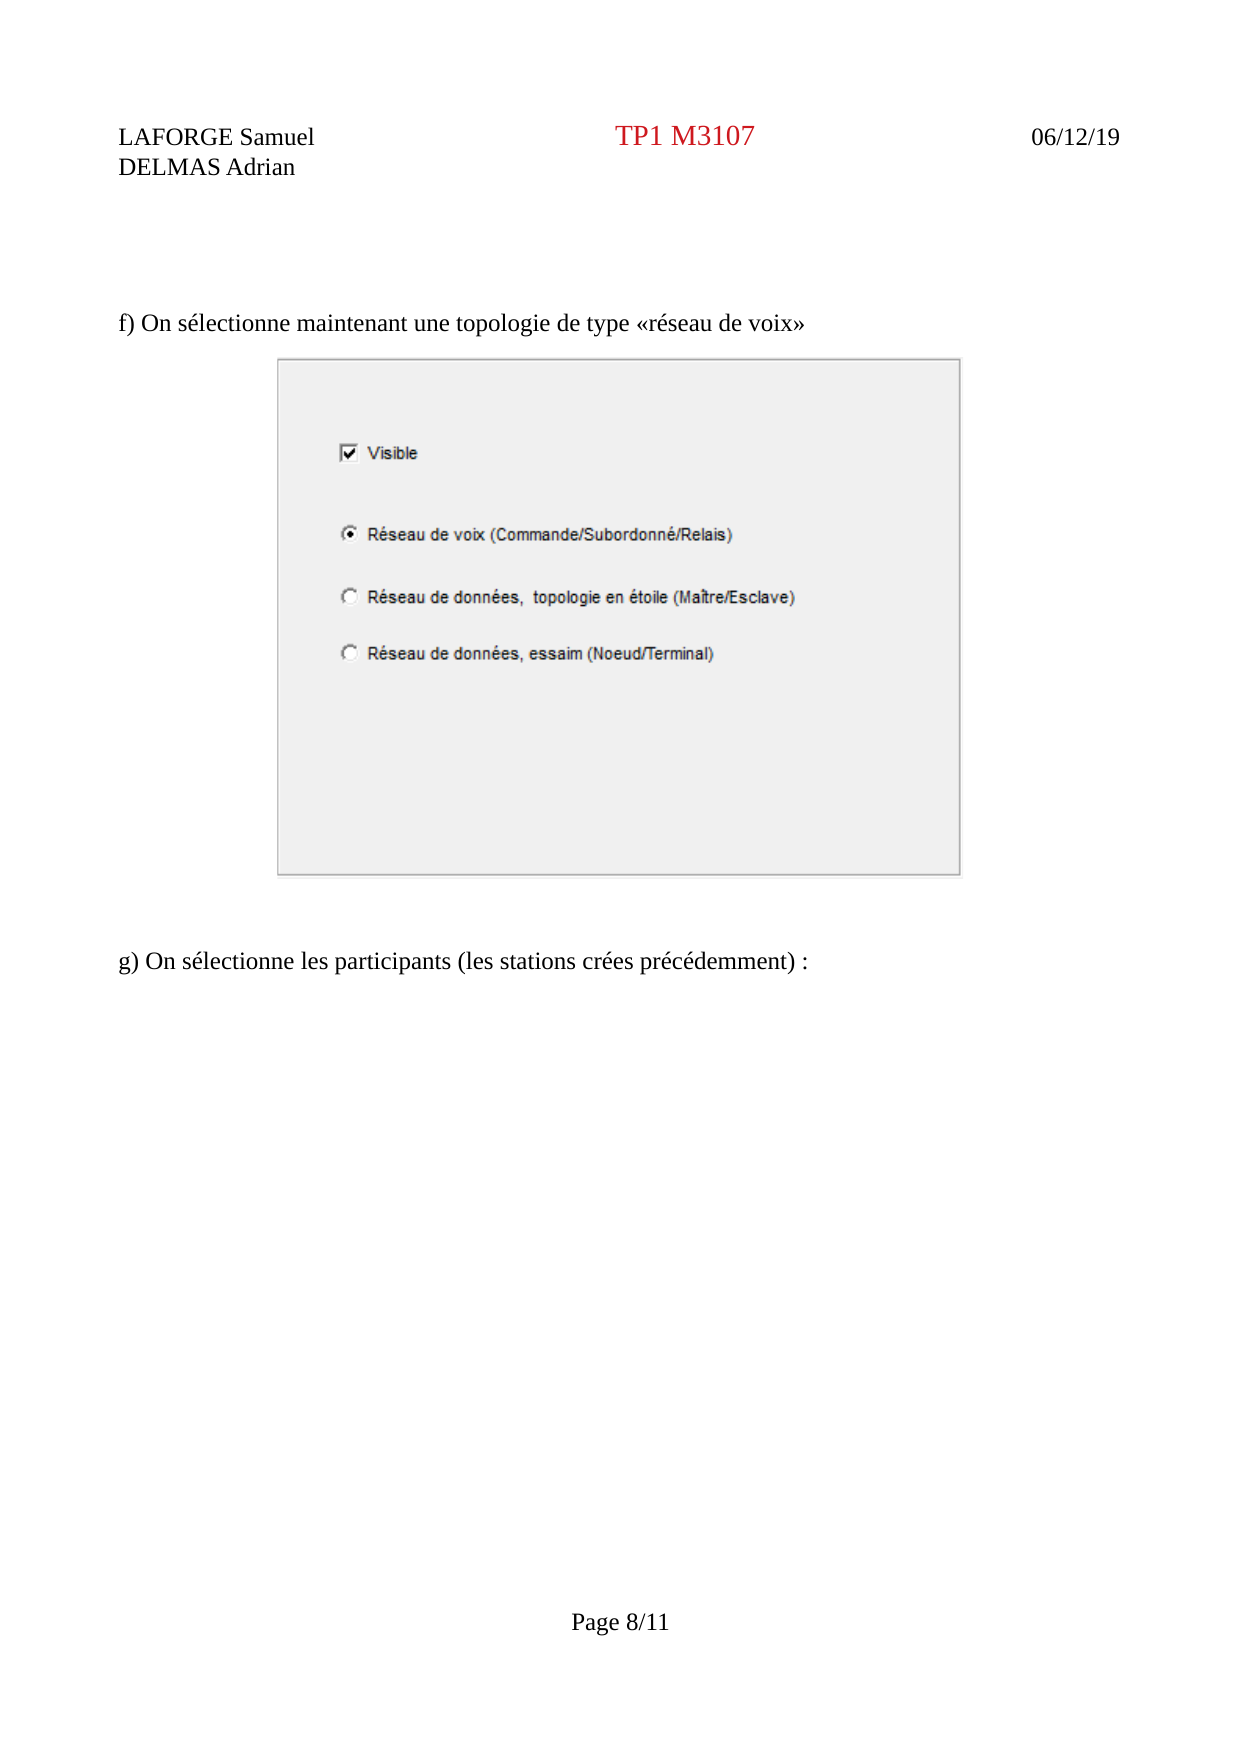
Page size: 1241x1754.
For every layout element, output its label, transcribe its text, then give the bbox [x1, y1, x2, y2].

text f) On sélectionne maintenant une topologie de type «réseau de voix» [118, 308, 1122, 337]
picture [277, 357, 964, 879]
text g) On sélectionne les participants (les stations crées précédemment) : [118, 946, 1122, 974]
